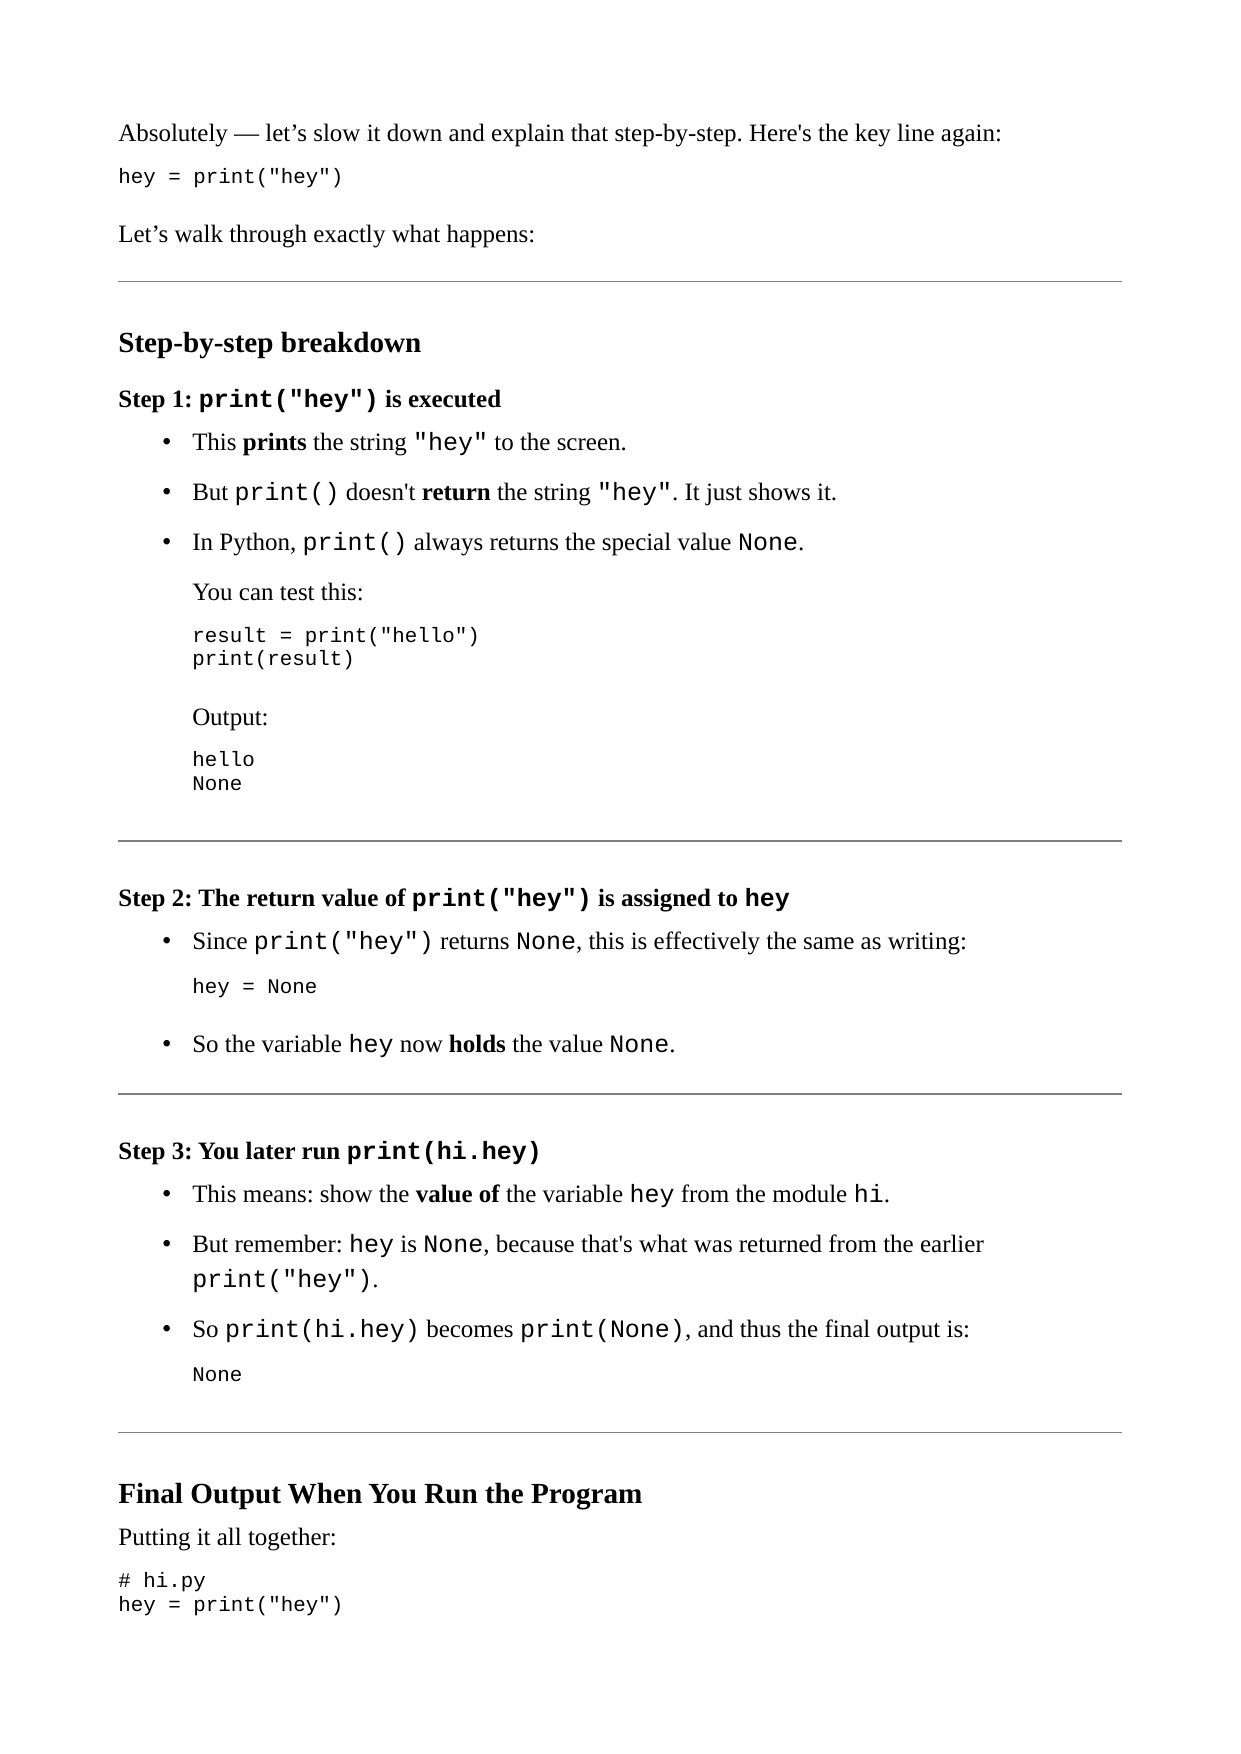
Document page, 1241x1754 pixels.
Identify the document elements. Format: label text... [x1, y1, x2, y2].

list print(result) [162, 648, 1122, 672]
list So the variable hey now holds the value None. [162, 1029, 1122, 1060]
text Putting it all together: [118, 1522, 1122, 1551]
text Let’s walk through exactly what happens: [118, 219, 1122, 248]
list You can test this: [162, 577, 1122, 606]
text hey = print("hey") [118, 166, 1122, 189]
list So print(hi.hey) becomes print(None), and thus the final output is: [162, 1314, 1122, 1345]
text # hi.py [118, 1570, 1122, 1594]
list hello [162, 749, 1122, 773]
text Absolutely — let’s slow it down and explain that step-by-step. Here's the key line again: [118, 118, 1122, 147]
subtitle Step 2: The return value of print("hey") is assigned to hey [118, 883, 1122, 913]
list None [162, 773, 1122, 796]
list None [162, 1364, 1122, 1388]
subtitle Step 1: print("hey") is executed [118, 384, 1122, 415]
list result = print("hello") [162, 625, 1122, 648]
list This prints the string "hey" to the screen. [162, 427, 1122, 458]
list But remember: hey is None, because that's what was returned from the earlier print("hey"). [162, 1229, 1122, 1295]
list Since print("hey") returns None, this is effectively the same as writing: [162, 926, 1122, 957]
subtitle Step 3: You later run print(hi.hey) [118, 1136, 1122, 1167]
list hey = None [162, 976, 1122, 1000]
list But print() doesn't return the string "hey". It just shows it. [162, 477, 1122, 508]
subtitle Final Output When You Run the Program [118, 1476, 1122, 1510]
list Output: [162, 702, 1122, 730]
subtitle Step-by-step breakdown [118, 325, 1122, 359]
text hey = print("hey") [118, 1594, 1122, 1617]
list This means: show the value of the variable hey from the module hi. [162, 1179, 1122, 1210]
list In Python, print() always returns the special value None. [162, 527, 1122, 558]
